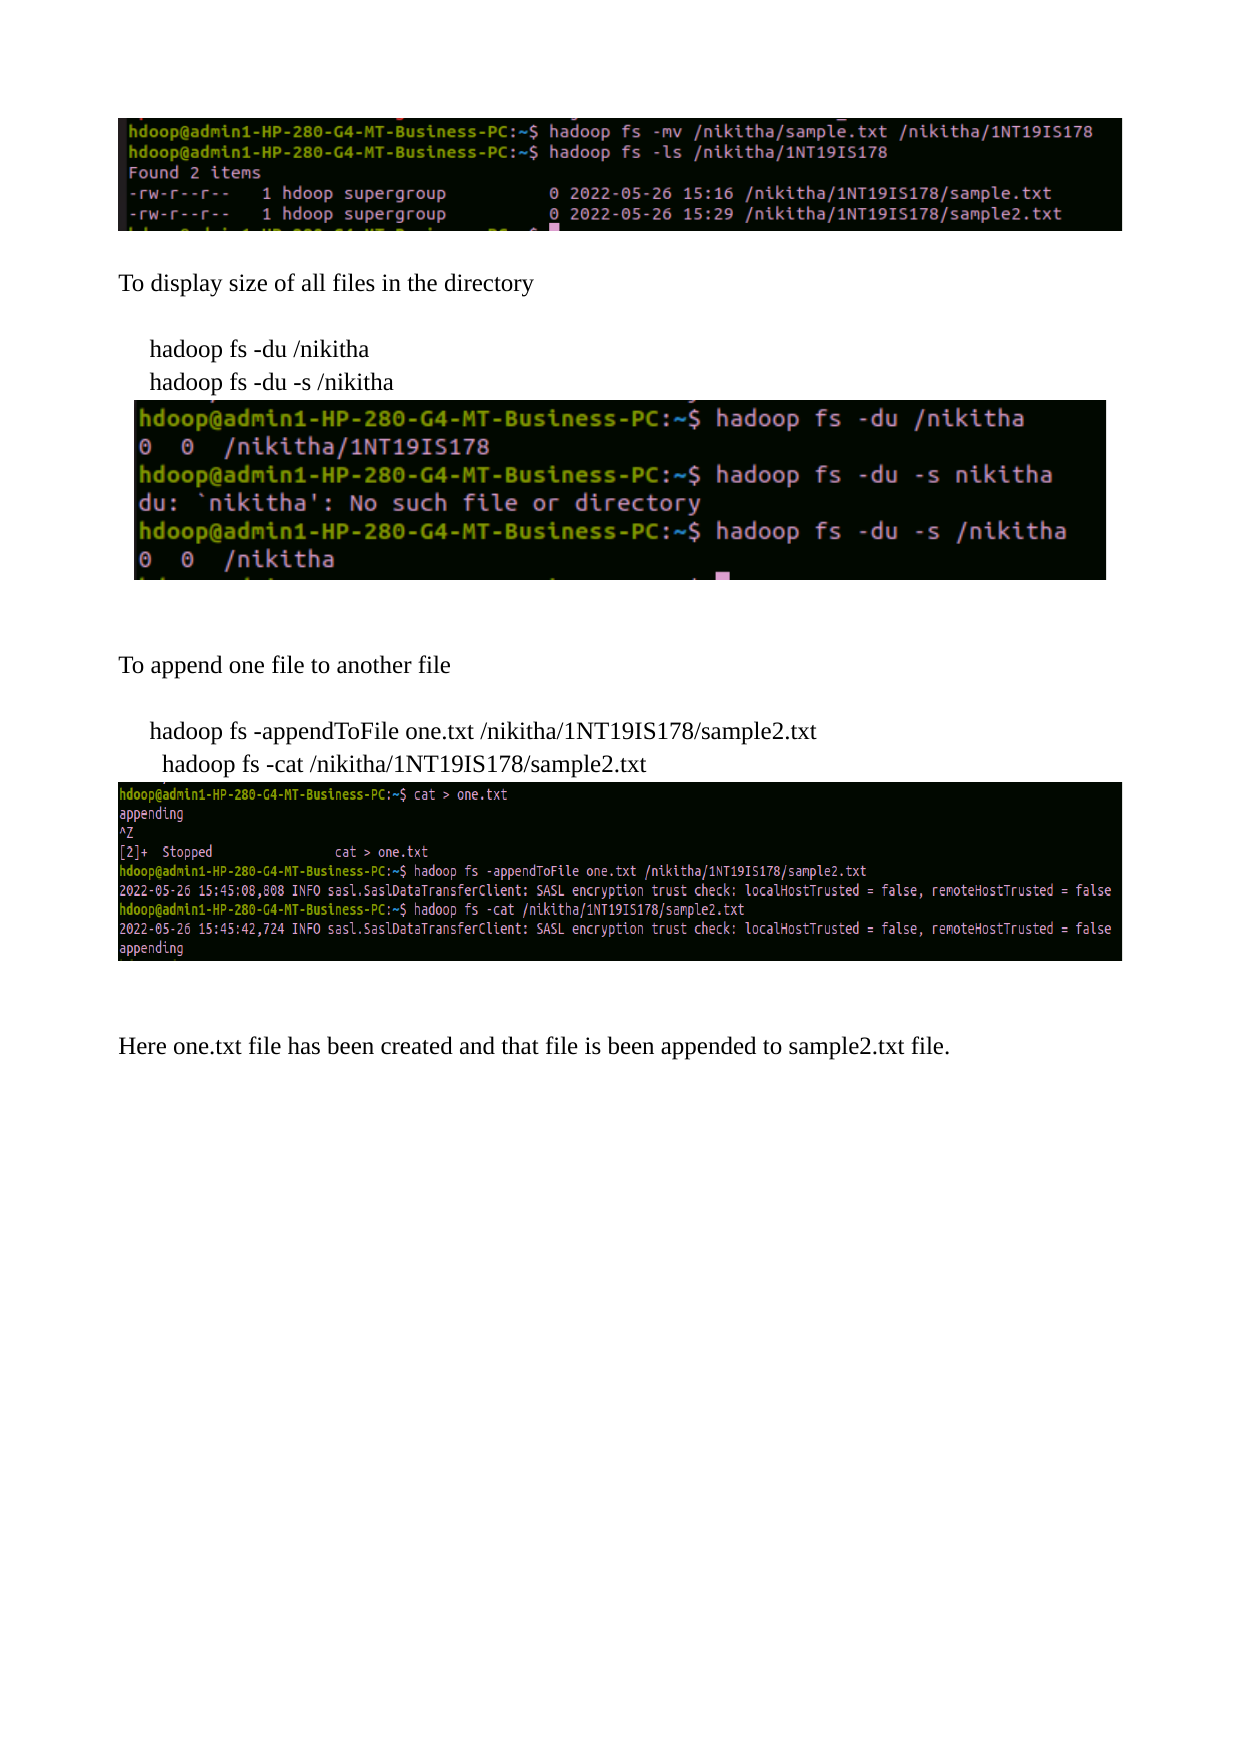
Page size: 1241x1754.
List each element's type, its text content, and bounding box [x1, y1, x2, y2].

picture [118, 118, 1123, 231]
text To append one file to another file [118, 650, 1122, 679]
text hadoop fs -du -s /nikitha [118, 367, 1122, 396]
picture [134, 400, 1107, 580]
text hadoop fs -du /nikitha [118, 334, 1122, 363]
text Here one.txt file has been created and that file is been appended to sample2.txt file. [118, 1031, 1122, 1059]
text hadoop fs -cat /nikitha/1NT19IS178/sample2.txt [118, 749, 1122, 778]
text hadoop fs -appendToFile one.txt /nikitha/1NT19IS178/sample2.txt [118, 716, 1122, 745]
text To display size of all files in the directory [118, 268, 1122, 297]
picture [118, 782, 1123, 961]
